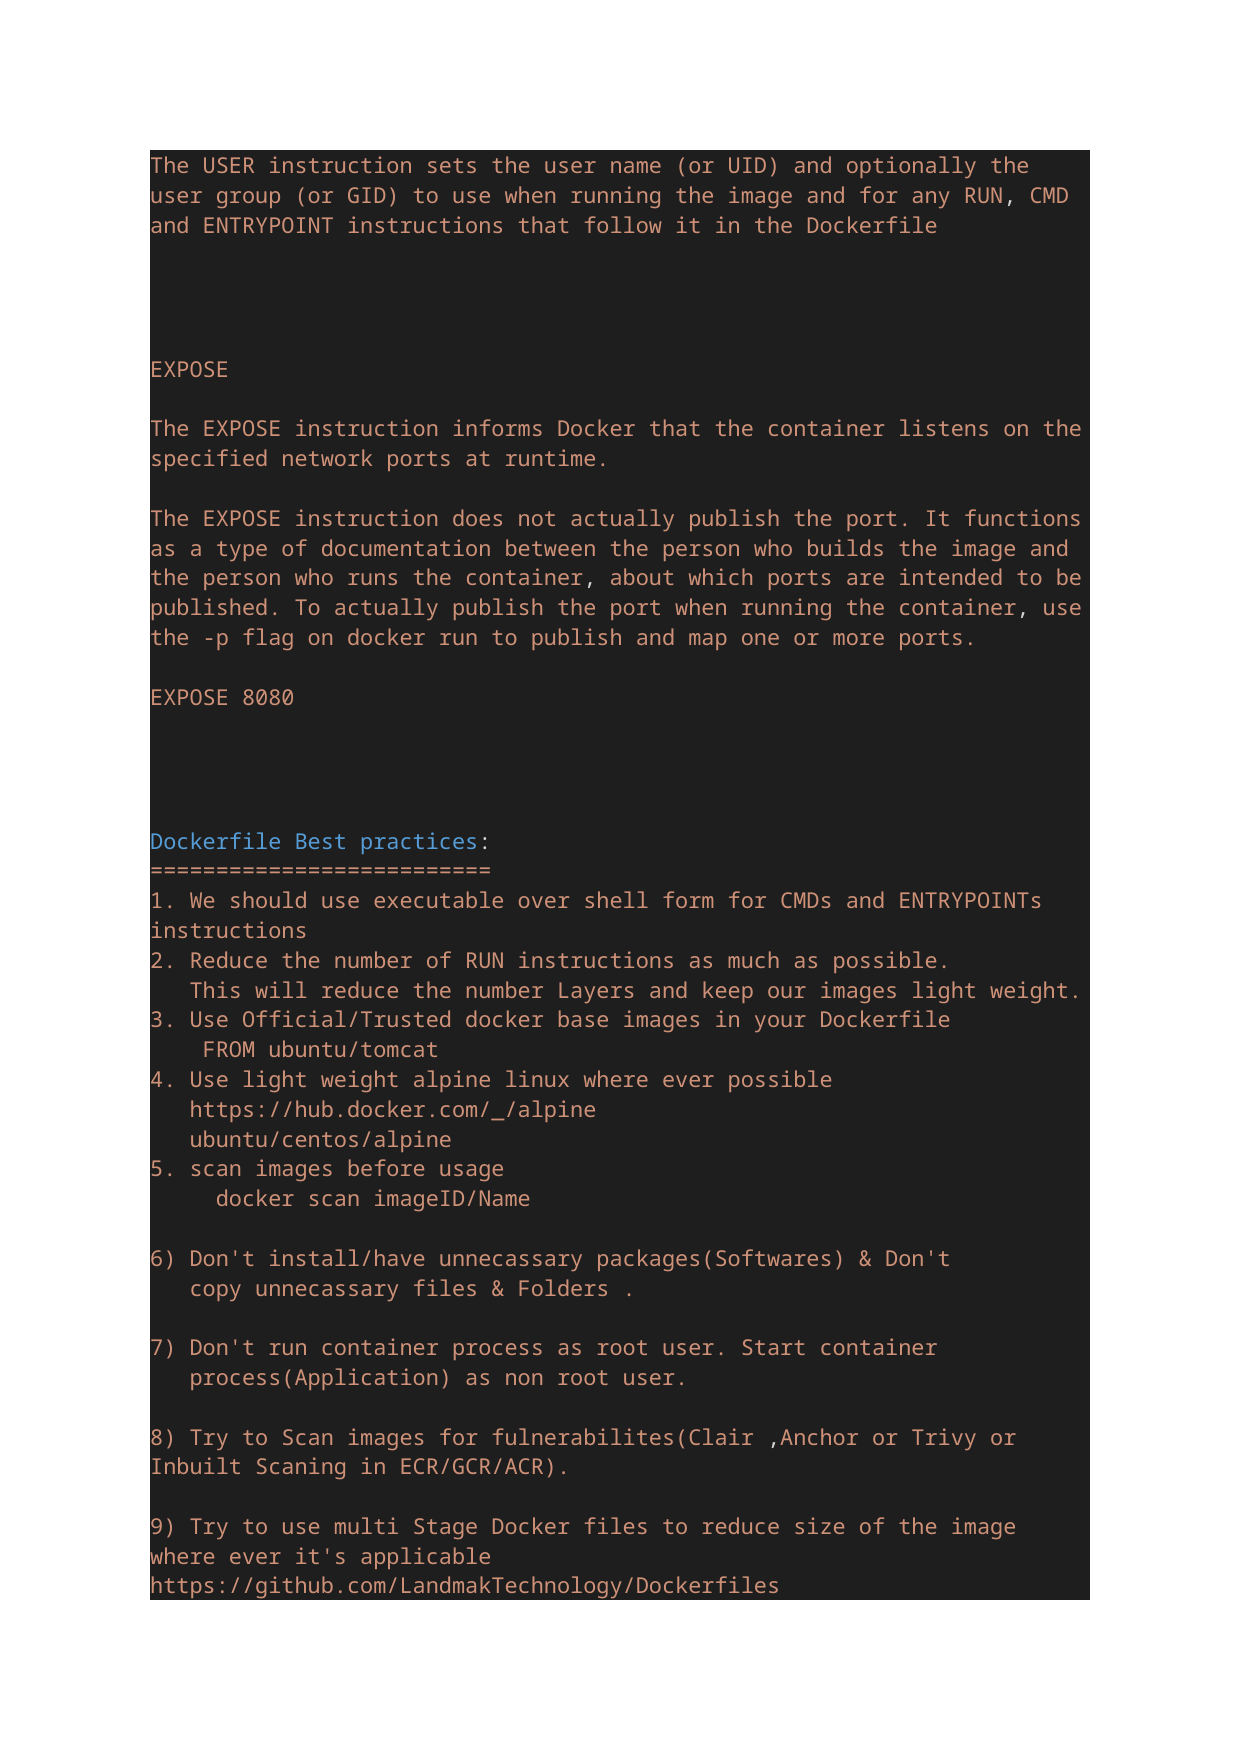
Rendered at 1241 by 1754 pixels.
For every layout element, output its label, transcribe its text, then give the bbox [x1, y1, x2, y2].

text ubuntu/centos/alpine [150, 1123, 1090, 1153]
text FROM ubuntu/tomcat [150, 1034, 1090, 1064]
text 9) Try to use multi Stage Docker files to reduce size of the image where ever it's applicable [150, 1511, 1090, 1570]
text 1. We should use executable over shell form for CMDs and ENTRYPOINTs instructions [150, 885, 1090, 945]
text The EXPOSE instruction informs Docker that the container listens on the specified network ports at runtime. [150, 413, 1090, 473]
text docker scan imageID/Name [150, 1183, 1090, 1213]
text copy unnecassary files & Folders . [150, 1272, 1090, 1302]
text 6) Don't install/have unnecassary packages(Softwares) & Don't [150, 1243, 1090, 1272]
text https://hub.docker.com/_/alpine [150, 1094, 1090, 1123]
text 5. scan images before usage [150, 1153, 1090, 1183]
text Dockerfile Best practices: [150, 826, 1090, 855]
text 4. Use light weight alpine linux where ever possible [150, 1064, 1090, 1094]
text ========================== [150, 855, 1090, 885]
text process(Application) as non root user. [150, 1362, 1090, 1392]
text 7) Don't run container process as root user. Start container [150, 1332, 1090, 1362]
text This will reduce the number Layers and keep our images light weight. [150, 974, 1090, 1004]
text EXPOSE 8080 [150, 681, 1090, 711]
text The USER instruction sets the user name (or UID) and optionally the user group (or GID) to use when running the image and for any RUN, CMD and ENTRYPOINT instructions that follow it in the Dockerfile [150, 150, 1090, 239]
text EXPOSE [150, 354, 1090, 383]
text https://github.com/LandmakTechnology/Dockerfiles [150, 1570, 1090, 1600]
text 8) Try to Scan images for fulnerabilites(Clair ,Anchor or Trivy or Inbuilt Scaning in ECR/GCR/ACR). [150, 1421, 1090, 1481]
text 3. Use Official/Trusted docker base images in your Dockerfile [150, 1004, 1090, 1034]
text The EXPOSE instruction does not actually publish the port. It functions as a type of documentation between the person who builds the image and the person who runs the container, about which ports are intended to be published. To actually publish the port when running the container, use the -p flag on docker run to publish and map one or more ports. [150, 503, 1090, 652]
text 2. Reduce the number of RUN instructions as much as possible. [150, 945, 1090, 974]
